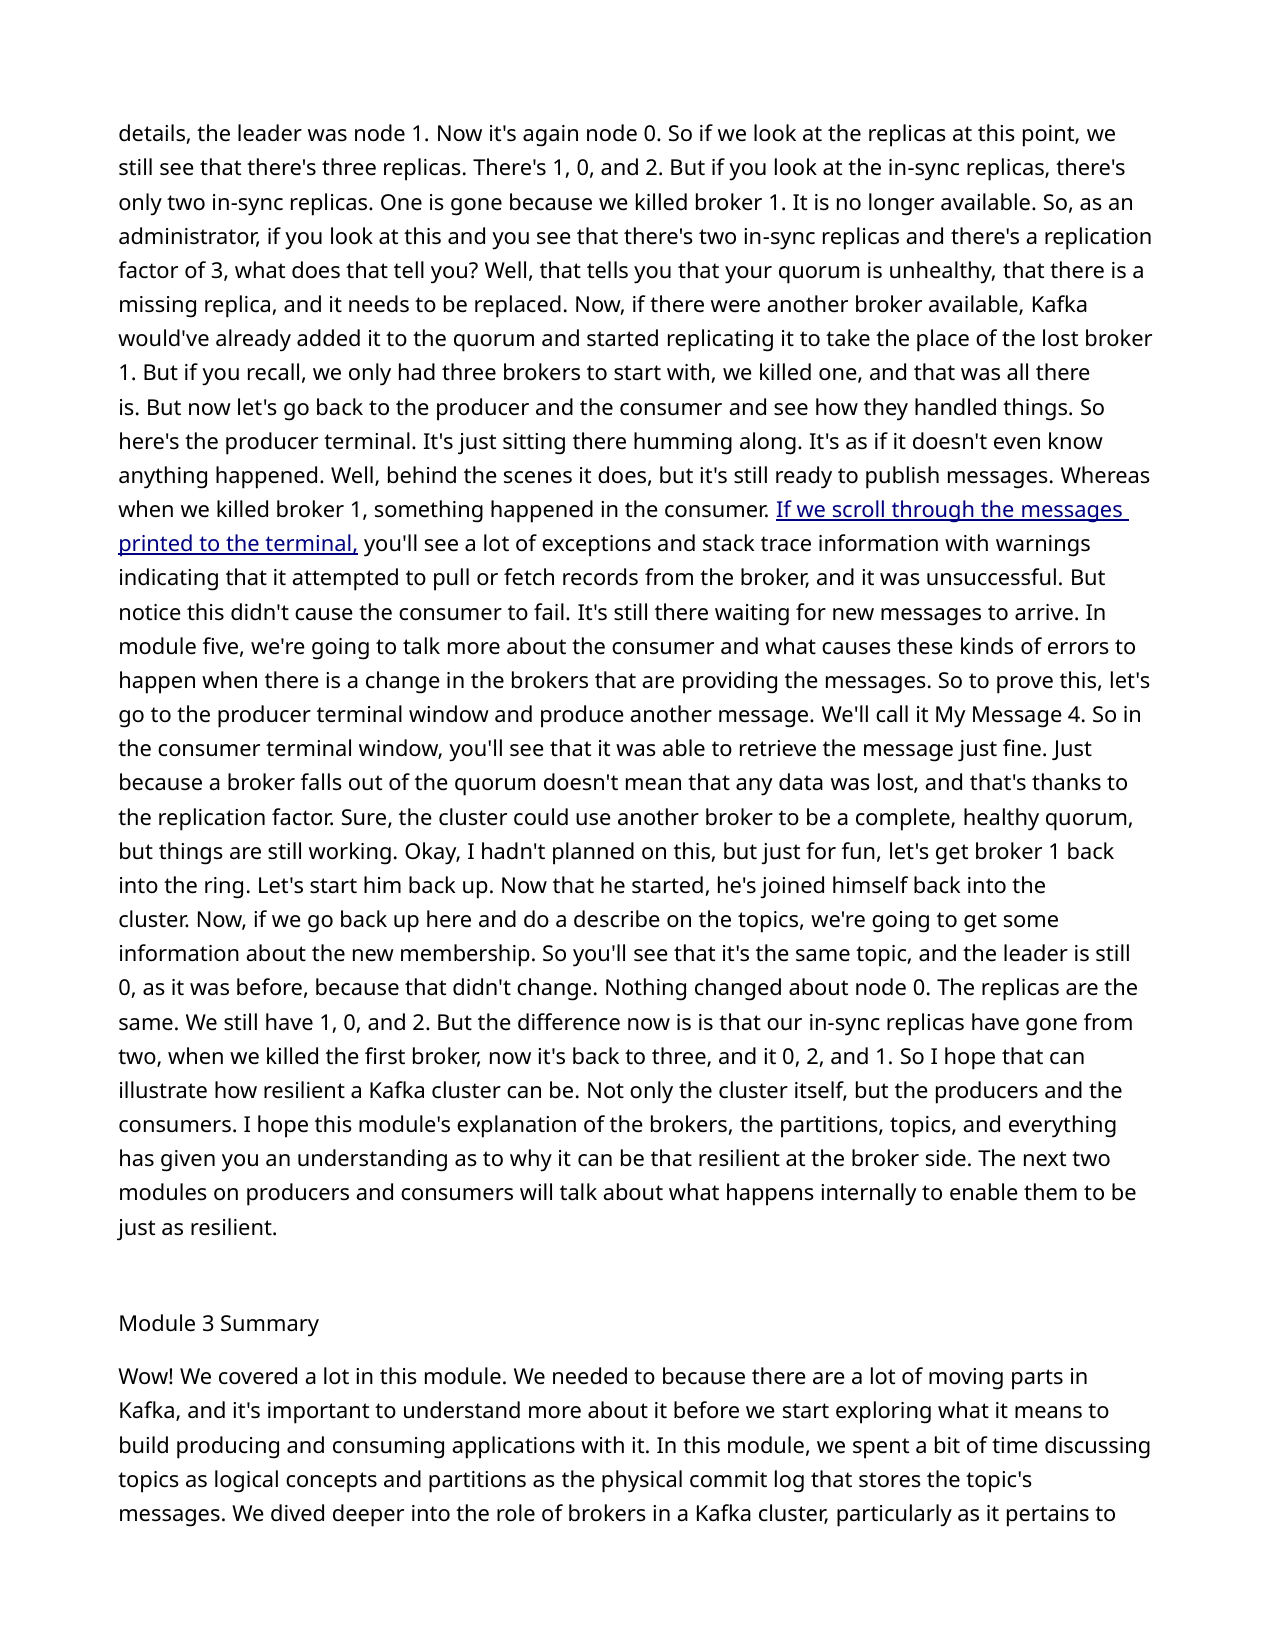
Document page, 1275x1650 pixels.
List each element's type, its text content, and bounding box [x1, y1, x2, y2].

text Wow! We covered a lot in this module. We needed to because there are a lot of moving parts in Kafka, and it's important to understand more about it before we start exploring what it means to build producing and consuming applications with it. In this module, we spent a bit of time discussing topics as logical concepts and partitions as the physical commit log that stores the topic's messages. We dived deeper into the role of brokers in a Kafka cluster, particularly as it pertains to [118, 1361, 1157, 1528]
text details, the leader was node 1. Now it's again node 0. So if we look at the replicas at this point, we still see that there's three replicas. There's 1, 0, and 2. But if you look at the in‑sync replicas, there's only two in‑sync replicas. One is gone because we killed broker 1. It is no longer available. So, as an administrator, if you look at this and you see that there's two in‑sync replicas and there's a replication factor of 3, what does that tell you? Well, that tells you that your quorum is unhealthy, that there is a missing replica, and it needs to be replaced. Now, if there were another broker available, Kafka would've already added it to the quorum and started replicating it to take the place of the lost broker 1. But if you recall, we only had three brokers to start with, we killed one, and that was all there is. But now let's go back to the producer and the consumer and see how they handled things. So here's the producer terminal. It's just sitting there humming along. It's as if it doesn't even know anything happened. Well, behind the scenes it does, but it's still ready to publish messages. Whereas when we killed broker 1, something happened in the consumer. If we scroll through the messages printed to the terminal, you'll see a lot of exceptions and stack trace information with warnings indicating that it attempted to pull or fetch records from the broker, and it was unsuccessful. But notice this didn't cause the consumer to fail. It's still there waiting for new messages to arrive. In module five, we're going to talk more about the consumer and what causes these kinds of errors to happen when there is a change in the brokers that are providing the messages. So to prove this, let's go to the producer terminal window and produce another message. We'll call it My Message 4. So in the consumer terminal window, you'll see that it was able to retrieve the message just fine. Just because a broker falls out of the quorum doesn't mean that any data was lost, and that's thanks to the replication factor. Sure, the cluster could use another broker to be a complete, healthy quorum, but things are still working. Okay, I hadn't planned on this, but just for fun, let's get broker 1 back into the ring. Let's start him back up. Now that he started, he's joined himself back into the cluster. Now, if we go back up here and do a describe on the topics, we're going to get some information about the new membership. So you'll see that it's the same topic, and the leader is still 0, as it was before, because that didn't change. Nothing changed about node 0. The replicas are the same. We still have 1, 0, and 2. But the difference now is is that our in‑sync replicas have gone from two, when we killed the first broker, now it's back to three, and it 0, 2, and 1. So I hope that can illustrate how resilient a Kafka cluster can be. Not only the cluster itself, but the producers and the consumers. I hope this module's explanation of the brokers, the partitions, topics, and everything has given you an understanding as to why it can be that resilient at the broker side. The next two modules on producers and consumers will talk about what happens internally to enable them to be just as resilient. [118, 118, 1157, 1241]
subtitle Module 3 Summary [118, 1308, 1157, 1338]
